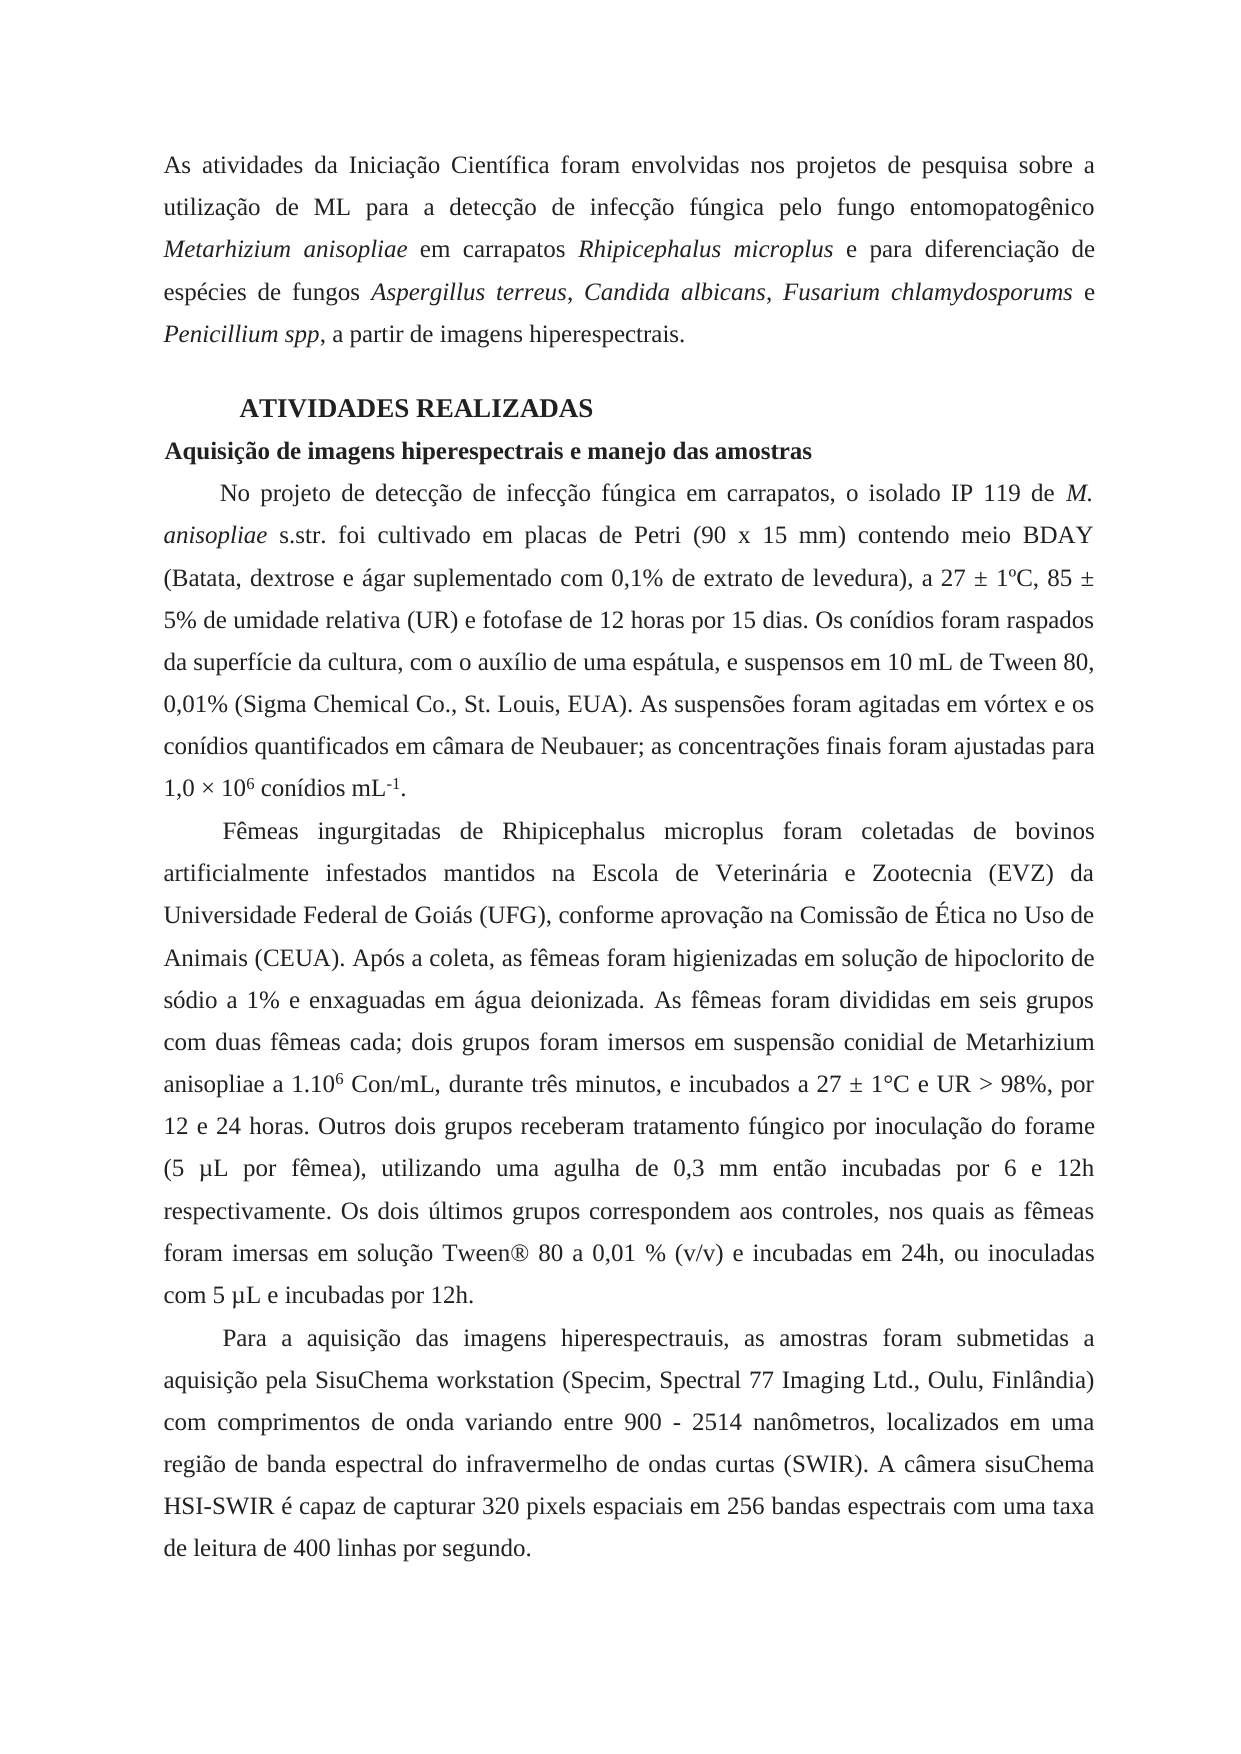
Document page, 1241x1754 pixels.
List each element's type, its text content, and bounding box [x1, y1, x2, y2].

text As atividades da Iniciação Científica foram envolvidas nos projetos de pesquisa sobre a utilização de ML para a detecção de infecção fúngica pelo fungo entomopatogênico Metarhizium anisopliae em carrapatos Rhipicephalus microplus e para diferenciação de espécies de fungos Aspergillus terreus, Candida albicans, Fusarium chlamydosporums e Penicillium spp, a partir de imagens hiperespectrais. [163, 150, 1096, 347]
text No projeto de detecção de infecção fúngica em carrapatos, o isolado IP 119 de M. anisopliae s.str. foi cultivado em placas de Petri (90 x 15 mm) contendo meio BDAY (Batata, dextrose e ágar suplementado com 0,1% de extrato de levedura), a 27 ± 1ºC, 85 ± 5% de umidade relativa (UR) e fotofase de 12 horas por 15 dias. Os conídios foram raspados da superfície da cultura, com o auxílio de uma espátula, e suspensos em 10 mL de Tween 80, 0,01% (Sigma Chemical Co., St. Louis, EUA). As suspensões foram agitadas em vórtex e os conídios quantificados em câmara de Neubauer; as concentrações finais foram ajustadas para 1,0 × 106 conídios mL-1. [163, 478, 1096, 802]
subtitle ATIVIDADES REALIZADAS [239, 393, 1096, 424]
subtitle Aquisição de imagens hiperespectrais e manejo das amostras [164, 436, 1096, 465]
text Para a aquisição das imagens hiperespectrauis, as amostras foram submetidas a aquisição pela SisuChema workstation (Specim, Spectral 77 Imaging Ltd., Oulu, Finlândia) com comprimentos de onda variando entre 900 - 2514 nanômetros, localizados em uma região de banda espectral do infravermelho de ondas curtas (SWIR). A câmera sisuChema HSI-SWIR é capaz de capturar 320 pixels espaciais em 256 bandas espectrais com uma taxa de leitura de 400 linhas por segundo. [163, 1323, 1096, 1562]
text Fêmeas ingurgitadas de Rhipicephalus microplus foram coletadas de bovinos artificialmente infestados mantidos na Escola de Veterinária e Zootecnia (EVZ) da Universidade Federal de Goiás (UFG), conforme aprovação na Comissão de Ética no Uso de Animais (CEUA). Após a coleta, as fêmeas foram higienizadas em solução de hipoclorito de sódio a 1% e enxaguadas em água deionizada. As fêmeas foram divididas em seis grupos com duas fêmeas cada; dois grupos foram imersos em suspensão conidial de Metarhizium anisopliae a 1.106 Con/mL, durante três minutos, e incubados a 27 ± 1°C e UR > 98%, por 12 e 24 horas. Outros dois grupos receberam tratamento fúngico por inoculação do forame (5 µL por fêmea), utilizando uma agulha de 0,3 mm então incubadas por 6 e 12h respectivamente. Os dois últimos grupos correspondem aos controles, nos quais as fêmeas foram imersas em solução Tween® 80 a 0,01 % (v/v) e incubadas em 24h, ou inoculadas com 5 µL e incubadas por 12h. [163, 816, 1096, 1309]
